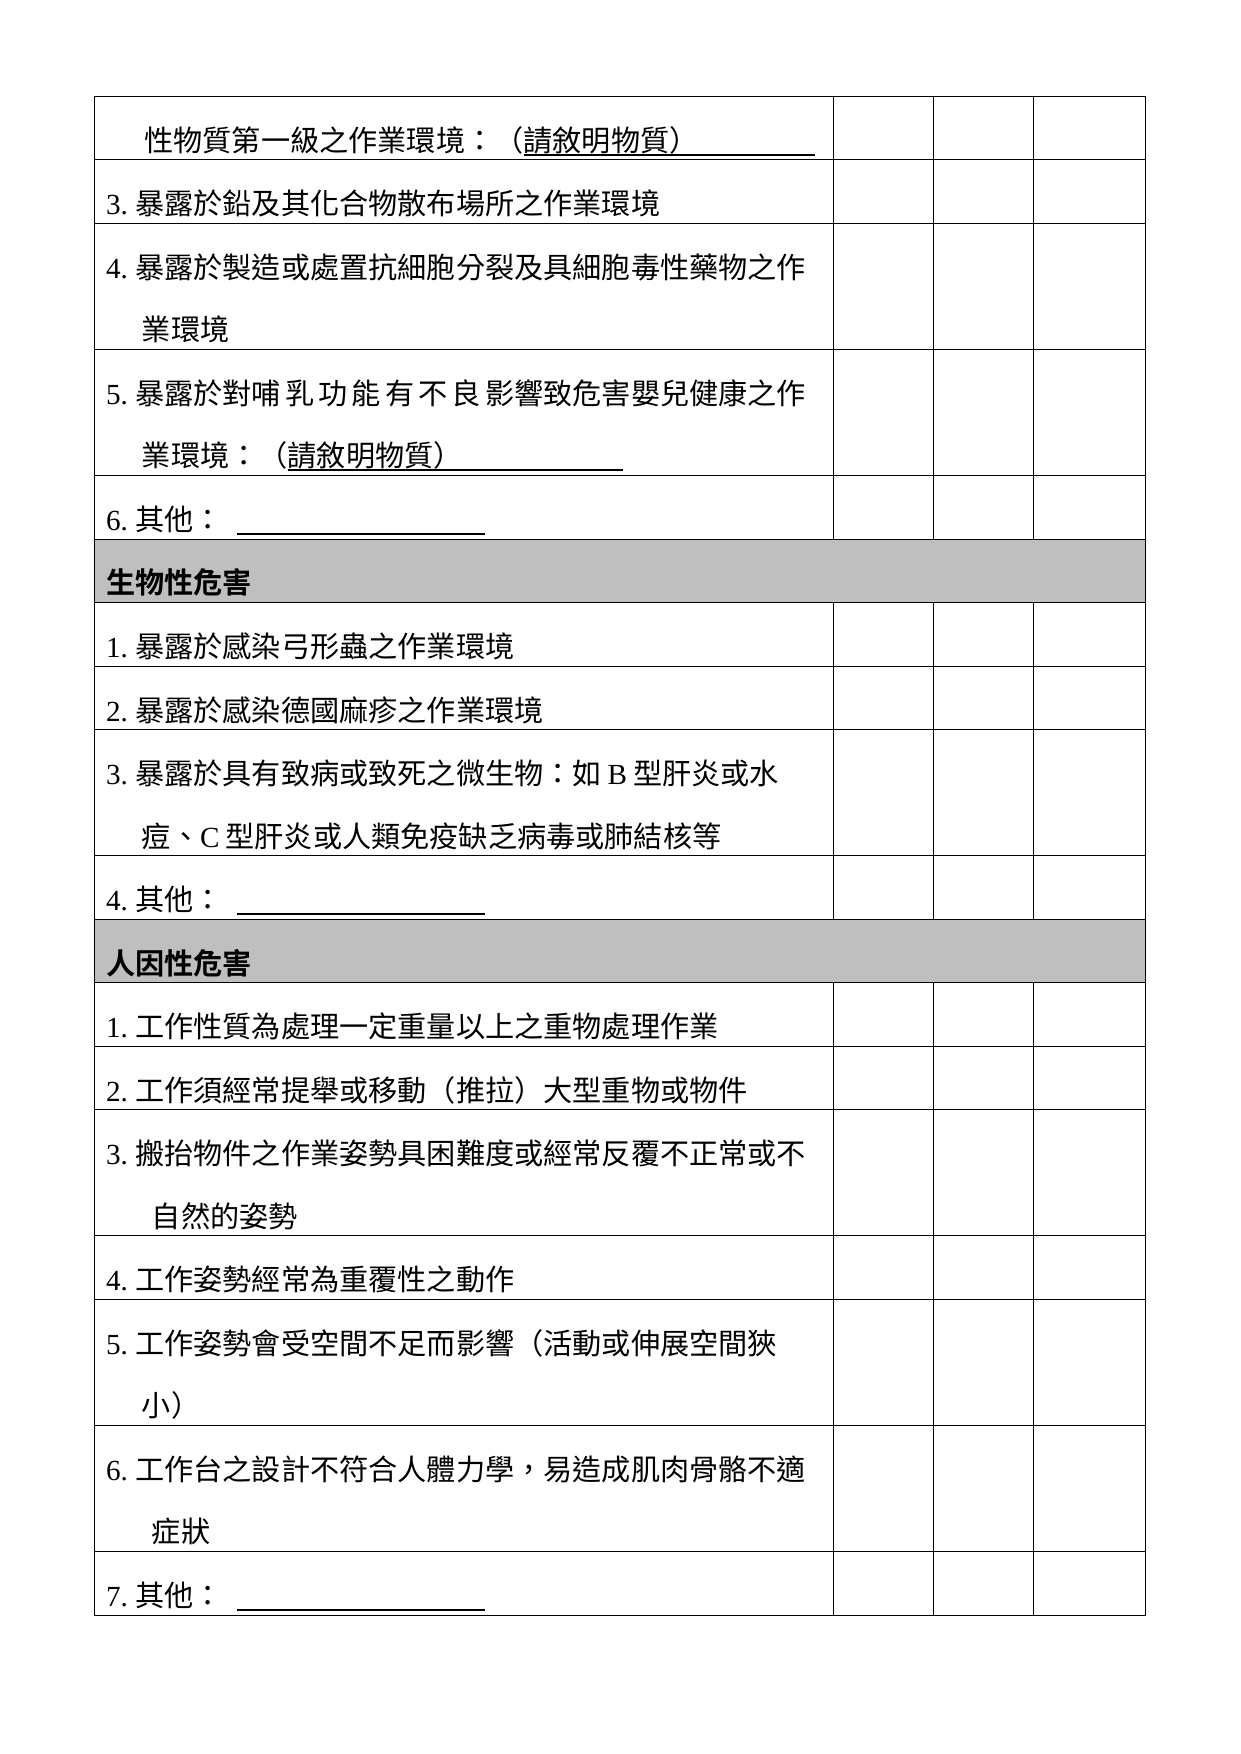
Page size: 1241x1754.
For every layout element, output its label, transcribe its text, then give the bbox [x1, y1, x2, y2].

table_cell 人因性危害 [95, 920, 1145, 982]
table_cell 5. 工作姿勢會受空間不足而影響（活動或伸展空間狹小） [95, 1300, 833, 1425]
table_cell 4. 其他： [95, 856, 833, 919]
table_cell [934, 350, 1033, 475]
table_cell [1034, 224, 1145, 349]
table_cell [834, 1552, 933, 1614]
table_cell [834, 476, 933, 538]
table_cell [934, 224, 1033, 349]
table_cell [934, 97, 1033, 159]
table_cell 5. 暴露於對哺乳功能有不良影響致危害嬰兒健康之作業環境：（請敘明物質） [95, 350, 833, 475]
table_cell [834, 1426, 933, 1551]
table_cell [934, 160, 1033, 223]
table_cell [1034, 603, 1145, 666]
table_cell [1034, 667, 1145, 729]
table_cell [1034, 1426, 1145, 1551]
table_cell 1. 暴露於感染弓形蟲之作業環境 [95, 603, 833, 666]
table_cell [834, 856, 933, 919]
table_cell [834, 350, 933, 475]
table_cell 7. 其他： [95, 1552, 833, 1614]
table_cell [834, 1300, 933, 1425]
table_cell [834, 603, 933, 666]
table_cell [1034, 1047, 1145, 1109]
table_cell [834, 1110, 933, 1235]
table_cell [934, 667, 1033, 729]
table_cell [1034, 1110, 1145, 1235]
table_cell [1034, 730, 1145, 855]
table_cell [1034, 1300, 1145, 1425]
table_cell 1. 工作性質為處理一定重量以上之重物處理作業 [95, 983, 833, 1046]
table_cell 2. 工作須經常提舉或移動（推拉）大型重物或物件 [95, 1047, 833, 1109]
table_cell 2. 暴露於感染德國麻疹之作業環境 [95, 667, 833, 729]
table_cell [934, 1047, 1033, 1109]
table_cell [934, 1552, 1033, 1614]
table_cell [1034, 1236, 1145, 1299]
table_cell [934, 603, 1033, 666]
table_cell [1034, 1552, 1145, 1614]
table_cell [1034, 983, 1145, 1046]
table_cell 6. 工作台之設計不符合人體力學，易造成肌肉骨骼不適症狀 [95, 1426, 833, 1551]
table_cell [1034, 350, 1145, 475]
table_cell [1034, 97, 1145, 159]
table_cell 生物性危害 [95, 540, 1145, 602]
table_cell [834, 1047, 933, 1109]
table_cell [834, 1236, 933, 1299]
table_cell [934, 476, 1033, 538]
table_cell [934, 730, 1033, 855]
table_cell 3. 搬抬物件之作業姿勢具困難度或經常反覆不正常或不自然的姿勢 [95, 1110, 833, 1235]
table_cell [834, 667, 933, 729]
table_cell [834, 983, 933, 1046]
table_cell [934, 1426, 1033, 1551]
table_cell 4. 工作姿勢經常為重覆性之動作 [95, 1236, 833, 1299]
table_cell [934, 1236, 1033, 1299]
table_cell 性物質第一級之作業環境：（請敘明物質） [95, 97, 833, 159]
table_cell [934, 1110, 1033, 1235]
table_cell [834, 160, 933, 223]
table_cell 4. 暴露於製造或處置抗細胞分裂及具細胞毒性藥物之作業環境 [95, 224, 833, 349]
table_cell [834, 730, 933, 855]
table_cell 3. 暴露於具有致病或致死之微生物：如B型肝炎或水痘、C型肝炎或人類免疫缺乏病毒或肺結核等 [95, 730, 833, 855]
table_cell [834, 97, 933, 159]
table_cell [934, 983, 1033, 1046]
table_cell [934, 856, 1033, 919]
table_cell [1034, 856, 1145, 919]
table_cell [934, 1300, 1033, 1425]
table_cell [834, 224, 933, 349]
table_cell 6. 其他： [95, 476, 833, 538]
table_cell [1034, 476, 1145, 538]
table_cell 3. 暴露於鉛及其化合物散布場所之作業環境 [95, 160, 833, 223]
table_cell [1034, 160, 1145, 223]
